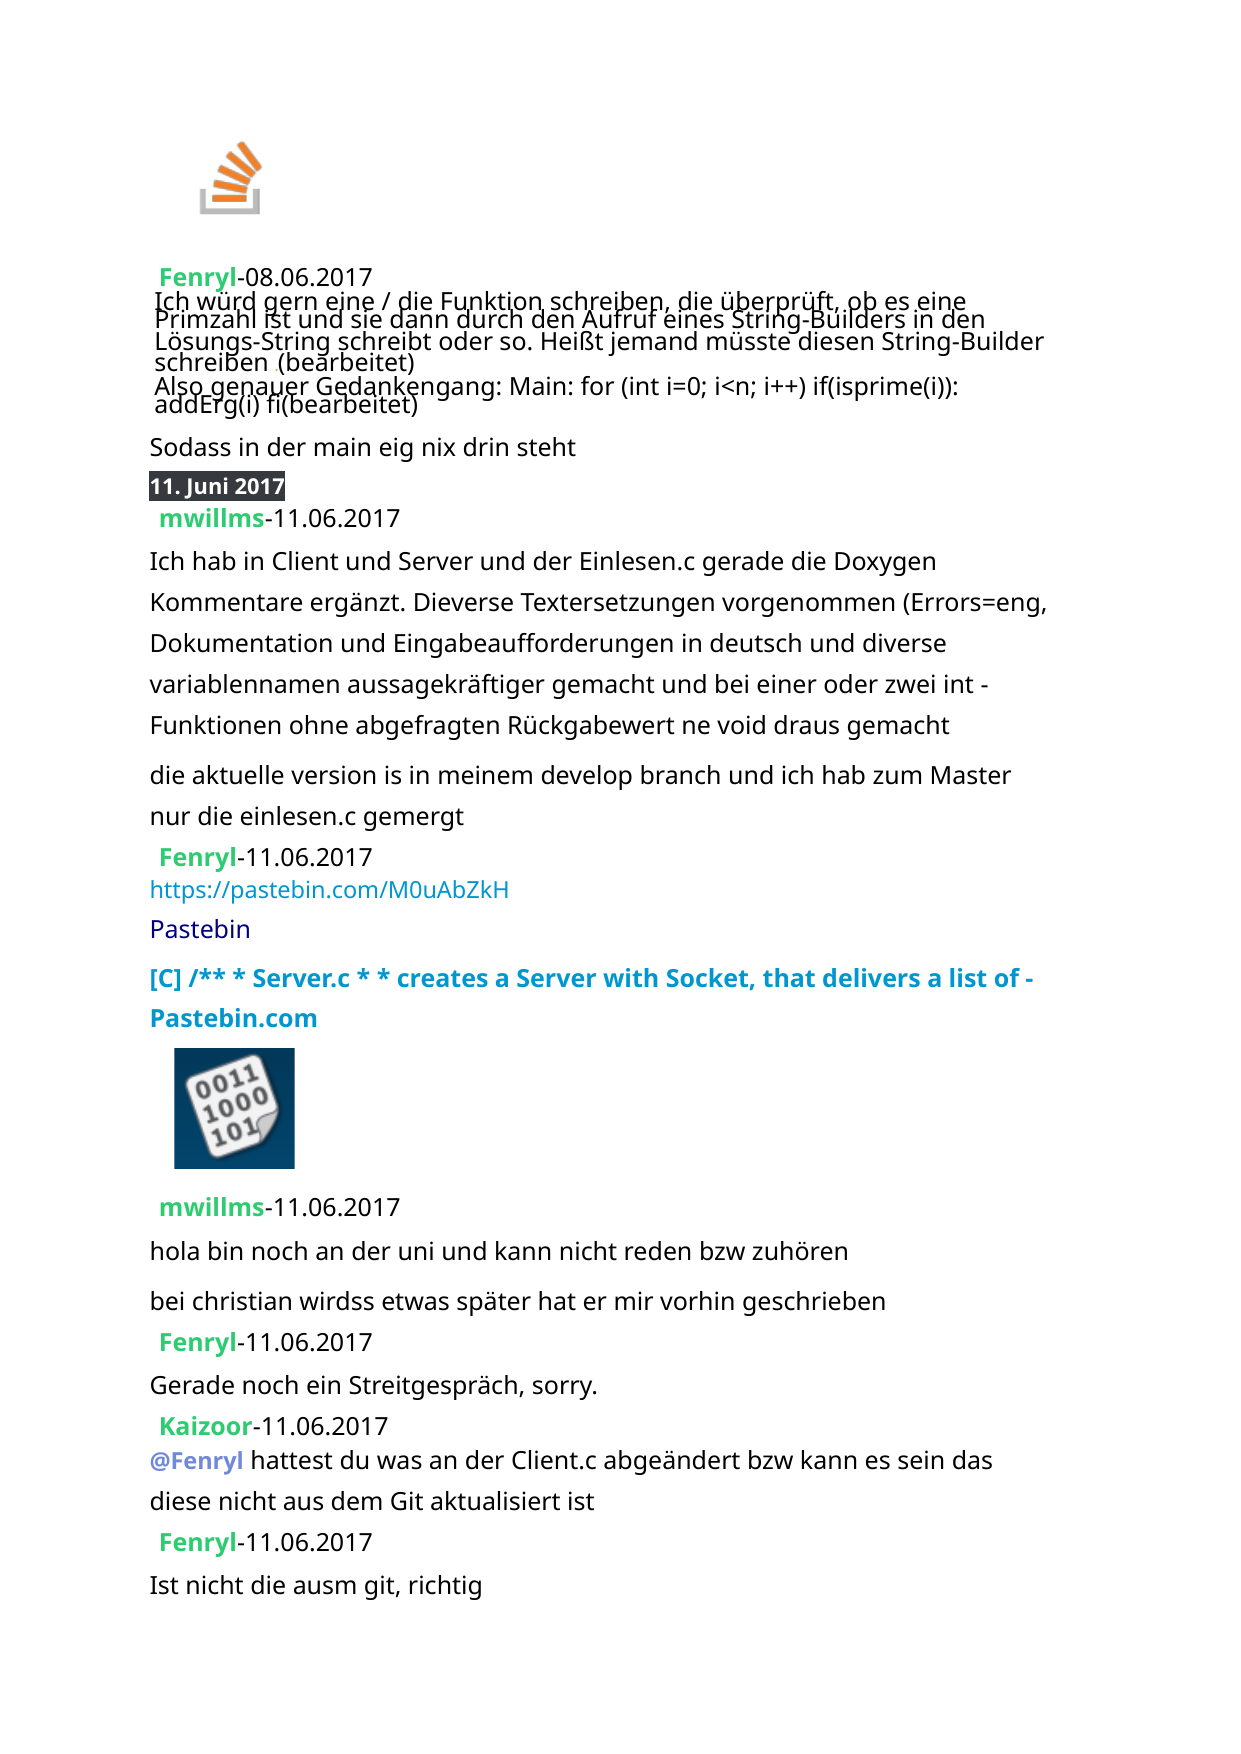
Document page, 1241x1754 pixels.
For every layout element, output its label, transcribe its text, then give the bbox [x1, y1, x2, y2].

text Gerade noch ein Streitgespräch, sorry. [149, 1368, 1081, 1402]
subtitle mwillms-11.06.2017 [159, 501, 1081, 534]
text [C] /** * Server.c * * creates a Server with Socket, that delivers a list of - Pastebin.com [149, 960, 1081, 1035]
text Sodass in der main eig nix drin steht [149, 430, 1081, 464]
subtitle Fenryl-08.06.2017 [159, 260, 1081, 294]
picture [174, 1048, 295, 1169]
subtitle Fenryl-11.06.2017 [159, 1524, 1081, 1558]
text Ist nicht die ausm git, richtig [149, 1568, 1081, 1602]
text Also genauer Gedankengang: Main: for (int i=0; i<n; i++) if(isprime(i)): addErg(i) fi(bearbeitet) [154, 378, 1081, 421]
subtitle Fenryl-11.06.2017 [159, 839, 1081, 873]
text 11. Juni 2017 [149, 471, 1113, 501]
subtitle mwillms-11.06.2017 [159, 1190, 1081, 1224]
text Pastebin [149, 912, 1081, 946]
text die aktuelle version is in meinem develop branch und ich hab zum Master nur die einlesen.c gemergt [149, 757, 1081, 832]
text Ich würd gern eine / die Funktion schreiben, die überprüft, ob es eine Primzahl ist und sie dann durch den Aufruf eines String-Builders in den Lösungs-String schreibt oder so. Heißt jemand müsste diesen String-Builder schreiben (bearbeitet) [154, 294, 1081, 378]
text bei christian wirdss etwas später hat er mir vorhin geschrieben [149, 1283, 1081, 1317]
subtitle Fenryl-11.06.2017 [159, 1324, 1081, 1358]
picture [174, 118, 295, 239]
text hola bin noch an der uni und kann nicht reden bzw zuhören [149, 1233, 1081, 1267]
subtitle Kaizoor-11.06.2017 [159, 1408, 1081, 1443]
text https://pastebin.com/M0uAbZkH [149, 873, 1081, 905]
text @Fenryl hattest du was an der Client.c abgeändert bzw kann es sein das diese nicht aus dem Git aktualisiert ist [149, 1443, 1081, 1517]
text Ich hab in Client und Server und der Einlesen.c gerade die Doxygen Kommentare ergänzt. Dieverse Textersetzungen vorgenommen (Errors=eng, Dokumentation und Eingabeaufforderungen in deutsch und diverse variablennamen aussagekräftiger gemacht und bei einer oder zwei int -Funktionen ohne abgefragten Rückgabewert ne void draus gemacht [149, 544, 1081, 741]
